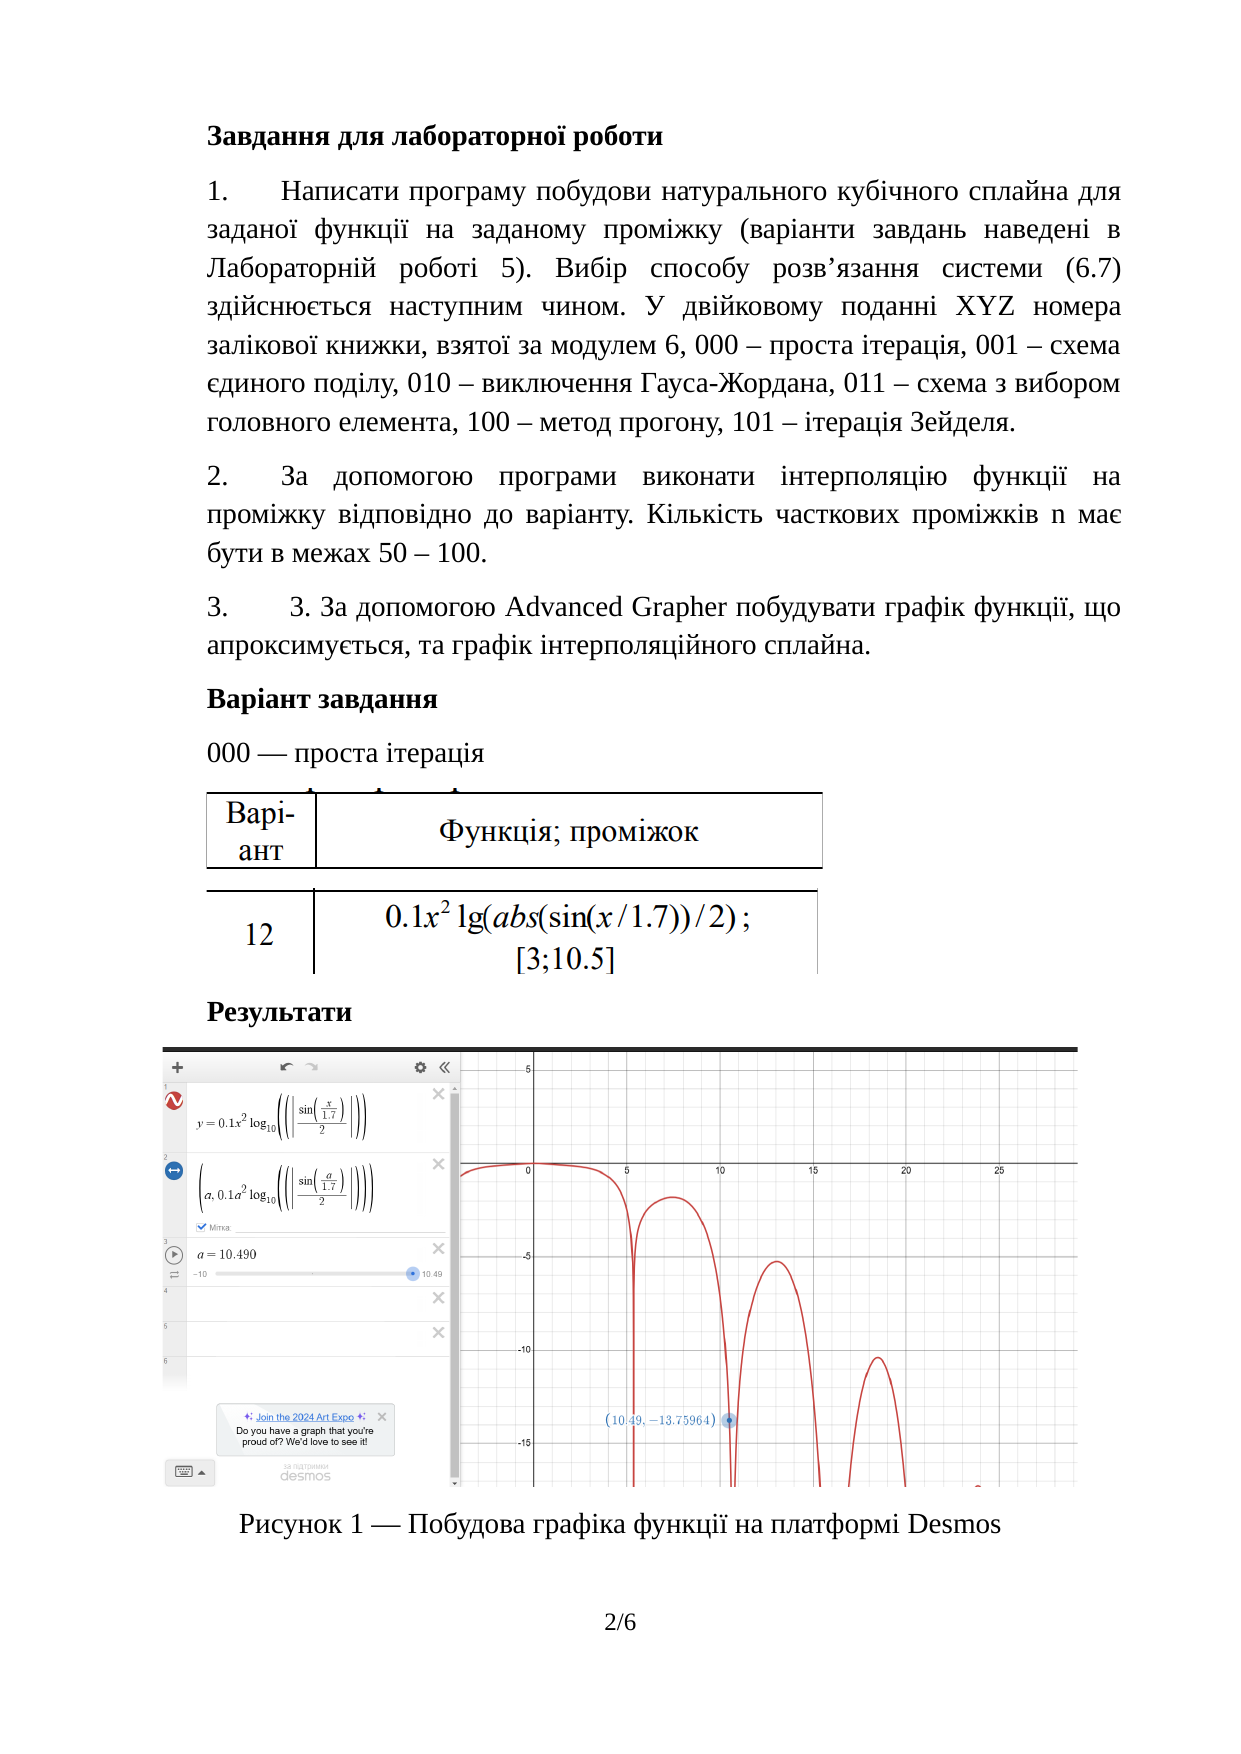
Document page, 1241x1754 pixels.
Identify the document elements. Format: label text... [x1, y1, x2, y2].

subtitle Результати [207, 994, 1122, 1027]
subtitle За допомогою програми виконати інтерполяцію функції на проміжку відповідно до варіанту. Кількість часткових проміжків n має бути в межах 50 – 100. [207, 458, 1122, 568]
subtitle Завдання для лабораторної роботи [118, 118, 1122, 152]
subtitle Написати програму побудови натурального кубічного сплайна для заданої функції на заданому проміжку (варіанти завдань наведені в Лабораторній роботі 5). Вибір способу розв’язання системи (6.7) здійснюється наступним чином. У двійковому поданні XYZ номера залікової книжки, взятої за модулем 6, 000 – проста ітерація, 001 – схема єдиного поділу, 010 – виключення Гауса-Жордана, 011 – схема з вибором головного елемента, 100 – метод прогону, 101 – ітерація Зейделя. [207, 173, 1122, 438]
subtitle 000 — проста ітерація [207, 735, 1122, 768]
subtitle 3. За допомогою Advanced Grapher побудувати графік функції, що апроксимується, та графік інтерполяційного сплайна. [207, 589, 1122, 661]
picture [206, 888, 818, 974]
subtitle Варіант завдання [207, 681, 1122, 714]
subtitle Рисунок 1 — Побудова графіка функції на платформі Desmos [118, 1506, 1122, 1540]
picture [206, 788, 823, 869]
picture [162, 1047, 1078, 1487]
